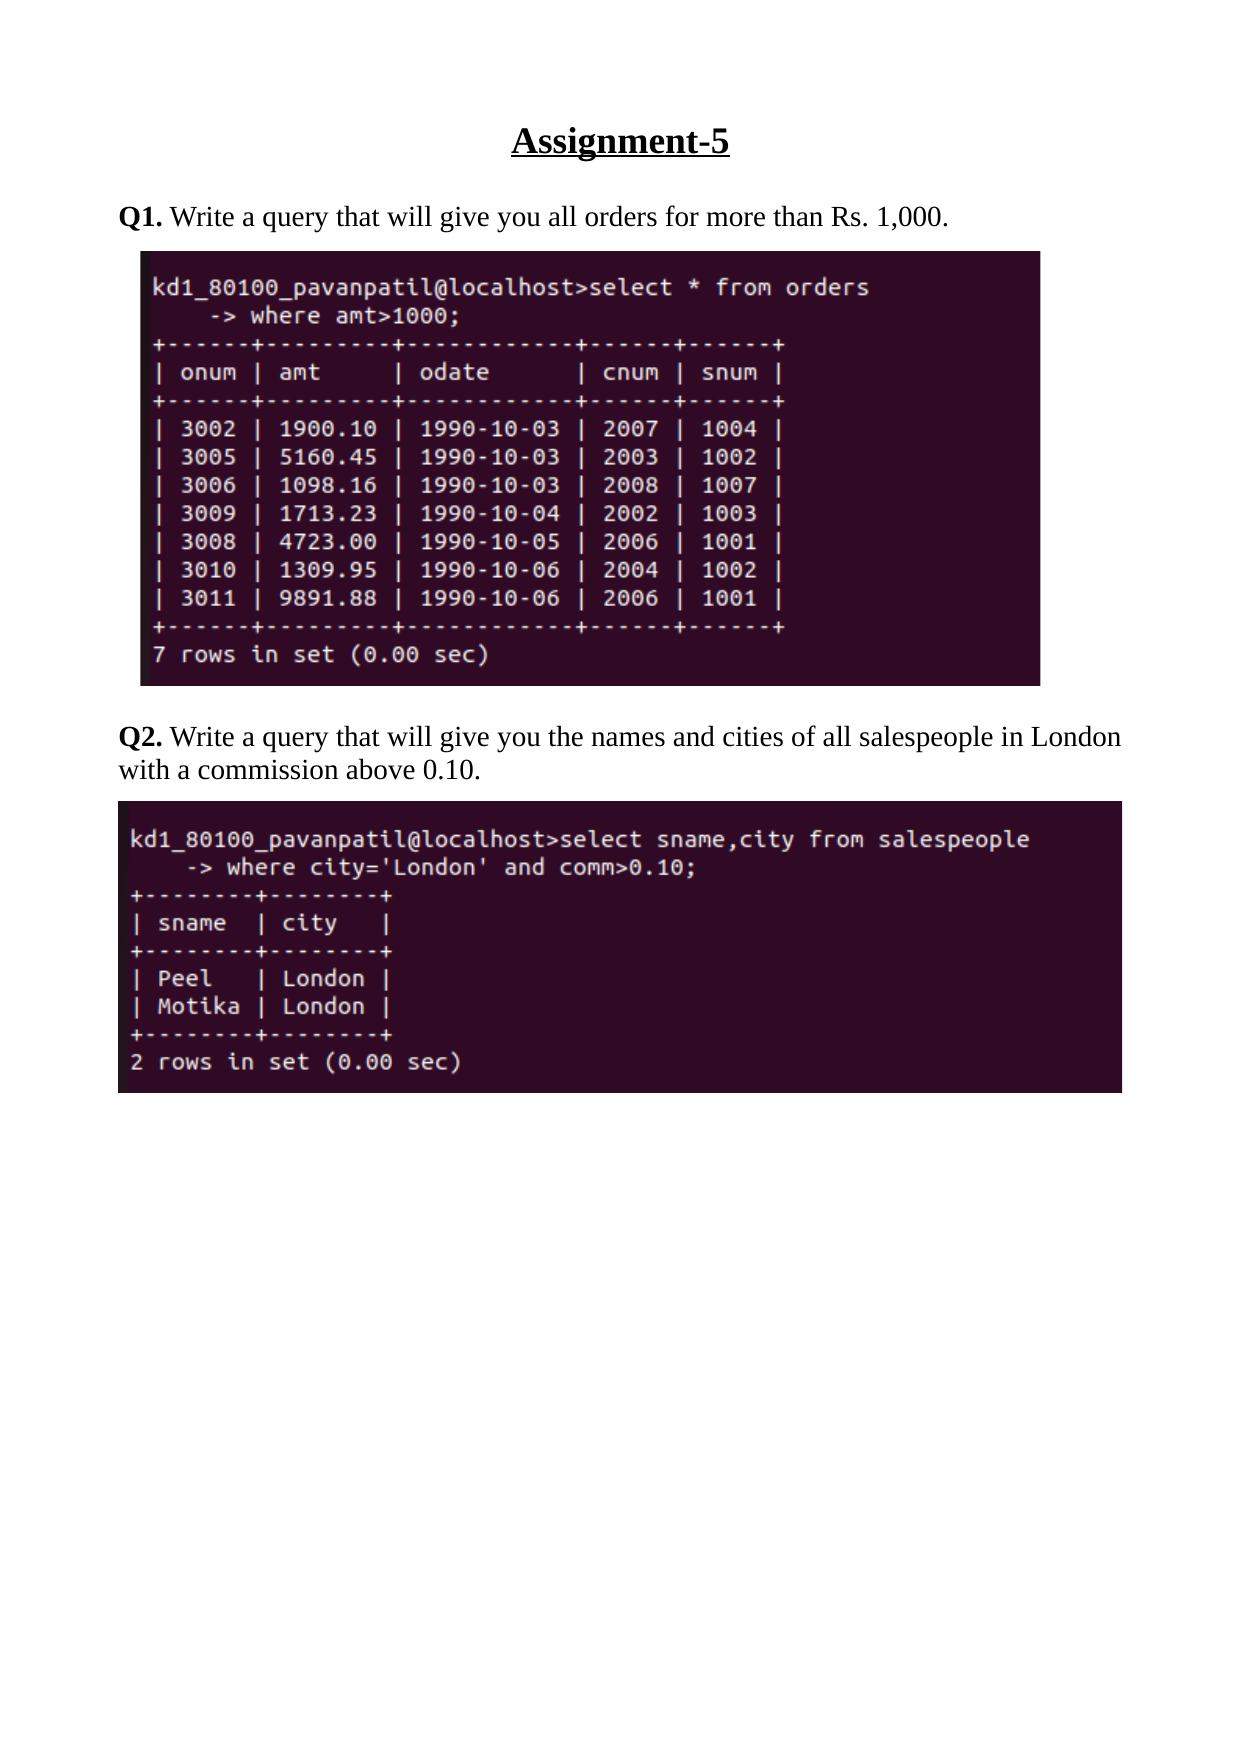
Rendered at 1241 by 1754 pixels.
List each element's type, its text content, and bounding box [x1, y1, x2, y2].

text Q1. Write a query that will give you all orders for more than Rs. 1,000. [118, 199, 1122, 233]
text Assignment-5 [118, 118, 1122, 161]
text Q2. Write a query that will give you the names and cities of all salespeople in London with a commission above 0.10. [118, 719, 1122, 786]
picture [140, 251, 1041, 686]
picture [118, 801, 1123, 1093]
